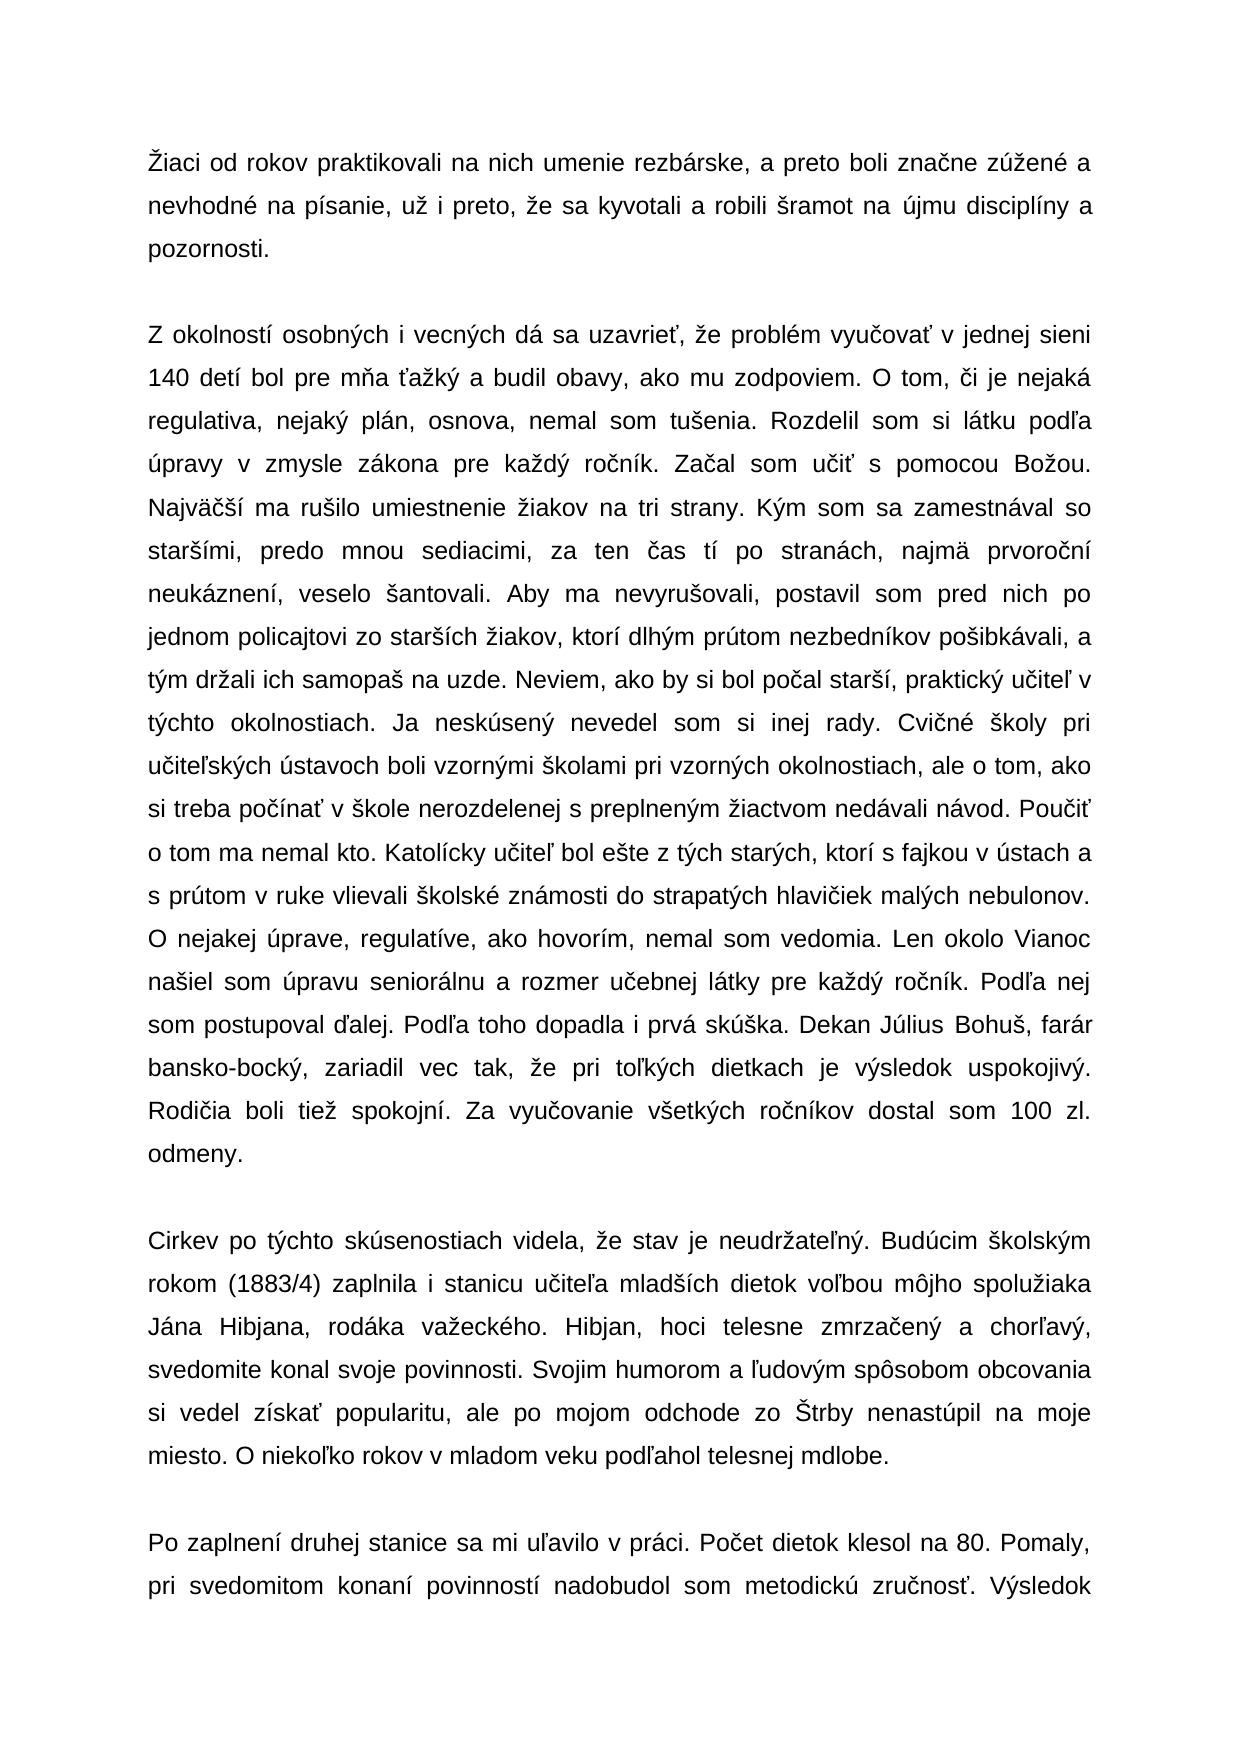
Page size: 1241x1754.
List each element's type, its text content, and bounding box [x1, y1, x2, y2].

text Po zaplnení druhej stanice sa mi uľavilo v práci. Počet dietok klesol na 80. Pomaly, pri svedomitom konaní povinností nadobudol som metodickú zručnosť. Výsledok [148, 1528, 1093, 1599]
text Cirkev po týchto skúsenostiach videla, že stav je neudržateľný. Budúcim školským rokom (1883/4) zaplnila i stanicu učiteľa mladších dietok voľbou môjho spolužiaka Jána Hibjana, rodáka važeckého. Hibjan, hoci telesne zmrzačený a chorľavý, svedomite konal svoje povinnosti. Svojim humorom a ľudovým spôsobom obcovania si vedel získať popularitu, ale po mojom odchode zo Štrby nenastúpil na moje miesto. O niekoľko rokov v mladom veku podľahol telesnej mdlobe. [148, 1226, 1093, 1470]
text Z okolností osobných i vecných dá sa uzavrieť, že problém vyučovať v jednej sieni 140 detí bol pre mňa ťažký a budil obavy, ako mu zodpoviem. O tom, či je nejaká regulativa, nejaký plán, osnova, nemal som tušenia. Rozdelil som si látku podľa úpravy v zmysle zákona pre každý ročník. Začal som učiť s pomocou Božou. Najväčší ma rušilo umiestnenie žiakov na tri strany. Kým som sa zamestnával so staršími, predo mnou sediacimi, za ten čas tí po stranách, najmä prvoroční neukáznení, veselo šantovali. Aby ma nevyrušovali, postavil som pred nich po jednom policajtovi zo starších žiakov, ktorí dlhým prútom nezbedníkov pošibkávali, a tým držali ich samopaš na uzde. Neviem, ako by si bol počal starší, praktický učiteľ v týchto okolnostiach. Ja neskúsený nevedel som si inej rady. Cvičné školy pri učiteľských ústavoch boli vzornými školami pri vzorných okolnostiach, ale o tom, ako si treba počínať v škole nerozdelenej s preplneným žiactvom nedávali návod. Poučiť o tom ma nemal kto. Katolícky učiteľ bol ešte z tých starých, ktorí s fajkou v ústach a s prútom v ruke vlievali školské známosti do strapatých hlavičiek malých nebulonov. O nejakej úprave, regulatíve, ako hovorím, nemal som vedomia. Len okolo Vianoc našiel som úpravu seniorálnu a rozmer učebnej látky pre každý ročník. Podľa nej som postupoval ďalej. Podľa toho dopadla i prvá skúška. Dekan Július Bohuš, farár bansko-bocký, zariadil vec tak, že pri toľkých dietkach je výsledok uspokojivý. Rodičia boli tiež spokojní. Za vyučovanie všetkých ročníkov dostal som 100 zl. odmeny. [148, 320, 1093, 1168]
text Žiaci od rokov praktikovali na nich umenie rezbárske, a preto boli značne zúžené a nevhodné na písanie, už i preto, že sa kyvotali a robili šramot na újmu disciplíny a pozornosti. [148, 148, 1093, 263]
